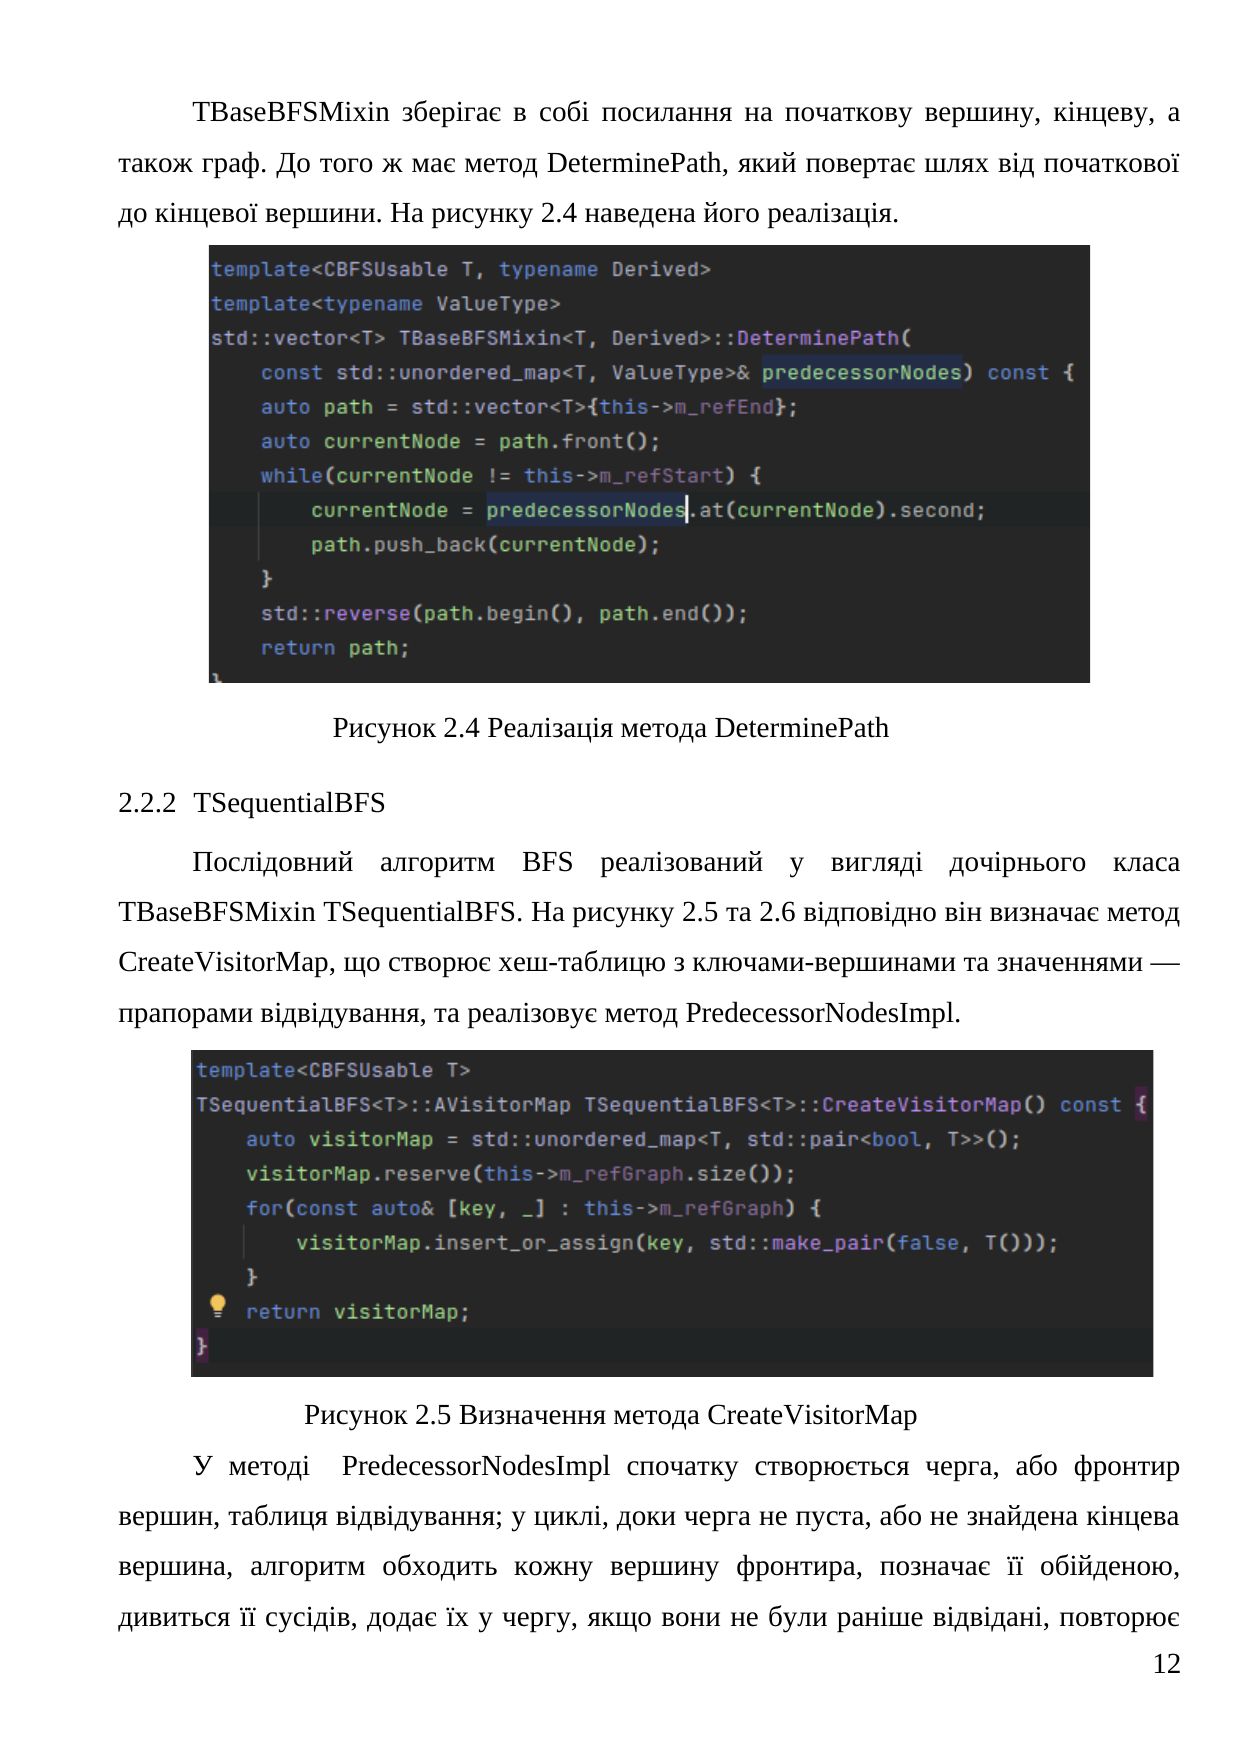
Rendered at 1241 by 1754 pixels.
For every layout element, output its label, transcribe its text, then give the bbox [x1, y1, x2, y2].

text У методі PredecessorNodesImpl спочатку створюється черга, або фронтир вершин, таблиця відвідування; у циклі, доки черга не пуста, або не знайдена кінцева вершина, алгоритм обходить кожну вершину фронтира, позначає її обійденою, дивиться її сусідів, додає їх у чергу, якщо вони не були раніше відвідані, повторює [118, 1448, 1181, 1632]
text TBaseBFSMixin зберігає в собі посилання на початкову вершину, кінцеву, а також граф. До того ж має метод DeterminePath, який повертає шлях від початкової до кінцевої вершини. На рисунку 2.4 наведена його реалізація. [118, 94, 1181, 229]
picture [208, 245, 1091, 683]
picture [191, 1050, 1154, 1377]
text Послідовний алгоритм BFS реалізований у вигляді дочірнього класа TBaseBFSMixin TSequentialBFS. На рисунку 2.5 та 2.6 відповідно він визначає метод CreateVisitorMap, що створює хеш-таблицю з ключами-вершинами та значеннями — прапорами відвідування, та реалізовує метод PredecessorNodesImpl. [118, 844, 1181, 1028]
list Реалізація метода DeterminePath [118, 710, 1181, 744]
list Визначення метода CreateVisitorMap [118, 1045, 1181, 1431]
subtitle TSequentialBFS [118, 785, 1181, 819]
